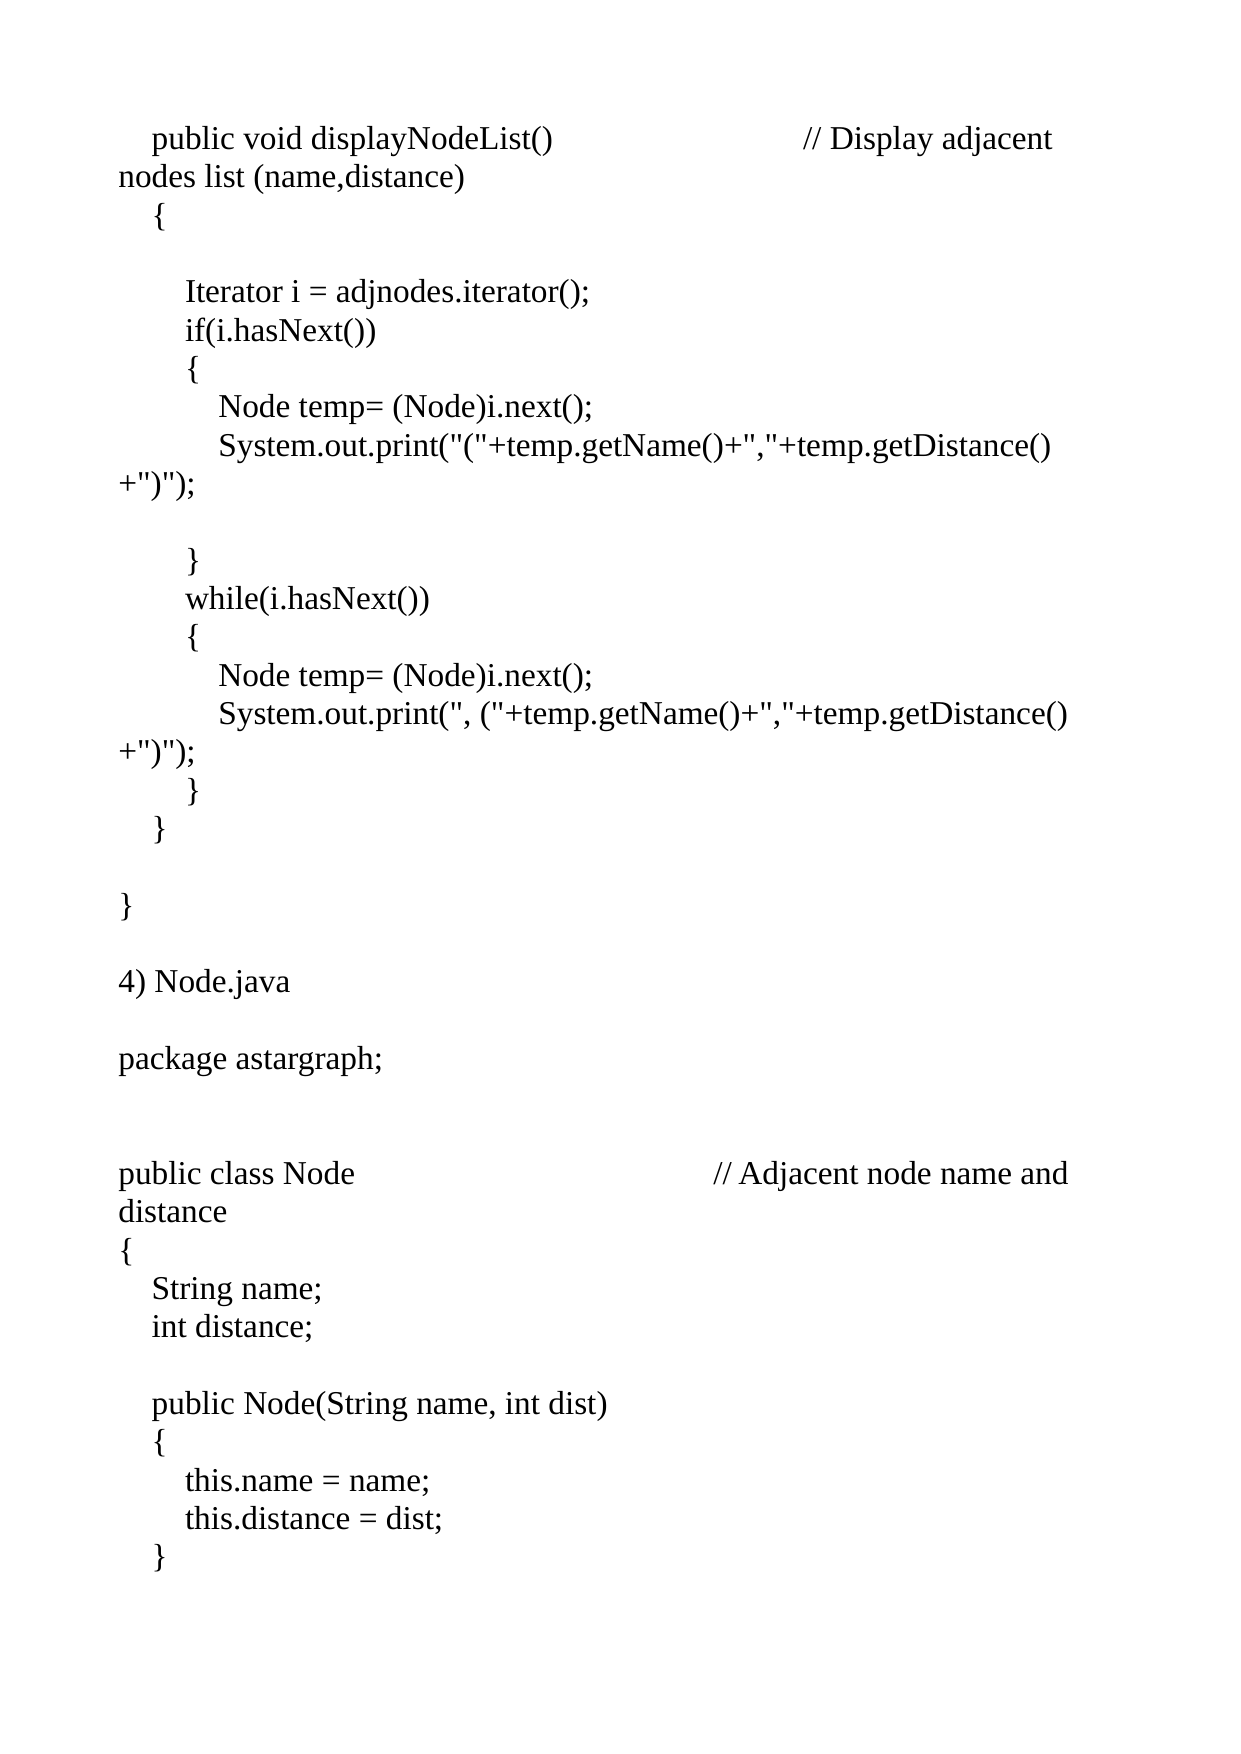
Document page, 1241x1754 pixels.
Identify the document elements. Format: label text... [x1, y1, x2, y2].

text { [118, 348, 1122, 386]
text System.out.print(", ("+temp.getName()+","+temp.getDistance()+")"); [118, 693, 1122, 770]
text System.out.print("("+temp.getName()+","+temp.getDistance()+")"); [118, 425, 1122, 501]
text String name; [118, 1268, 1122, 1306]
text { [118, 616, 1122, 655]
text Node temp= (Node)i.next(); [118, 386, 1122, 425]
text public void displayNodeList() // Display adjacent nodes list (name,distance) [118, 118, 1122, 195]
text } [118, 808, 1122, 846]
text } [118, 540, 1122, 578]
text } [118, 885, 1122, 923]
text Iterator i = adjnodes.iterator(); [118, 271, 1122, 310]
text int distance; [118, 1306, 1122, 1345]
text public Node(String name, int dist) [118, 1383, 1122, 1421]
text public class Node // Adjacent node name and distance [118, 1153, 1122, 1230]
text if(i.hasNext()) [118, 310, 1122, 348]
text while(i.hasNext()) [118, 578, 1122, 616]
text { [118, 1421, 1122, 1460]
text this.name = name; [118, 1460, 1122, 1498]
text } [118, 1536, 1122, 1575]
text this.distance = dist; [118, 1498, 1122, 1536]
text { [118, 1230, 1122, 1268]
text package astargraph; [118, 1038, 1122, 1076]
text Node temp= (Node)i.next(); [118, 655, 1122, 693]
text 4) Node.java [118, 961, 1122, 1000]
text { [118, 195, 1122, 233]
text } [118, 770, 1122, 808]
